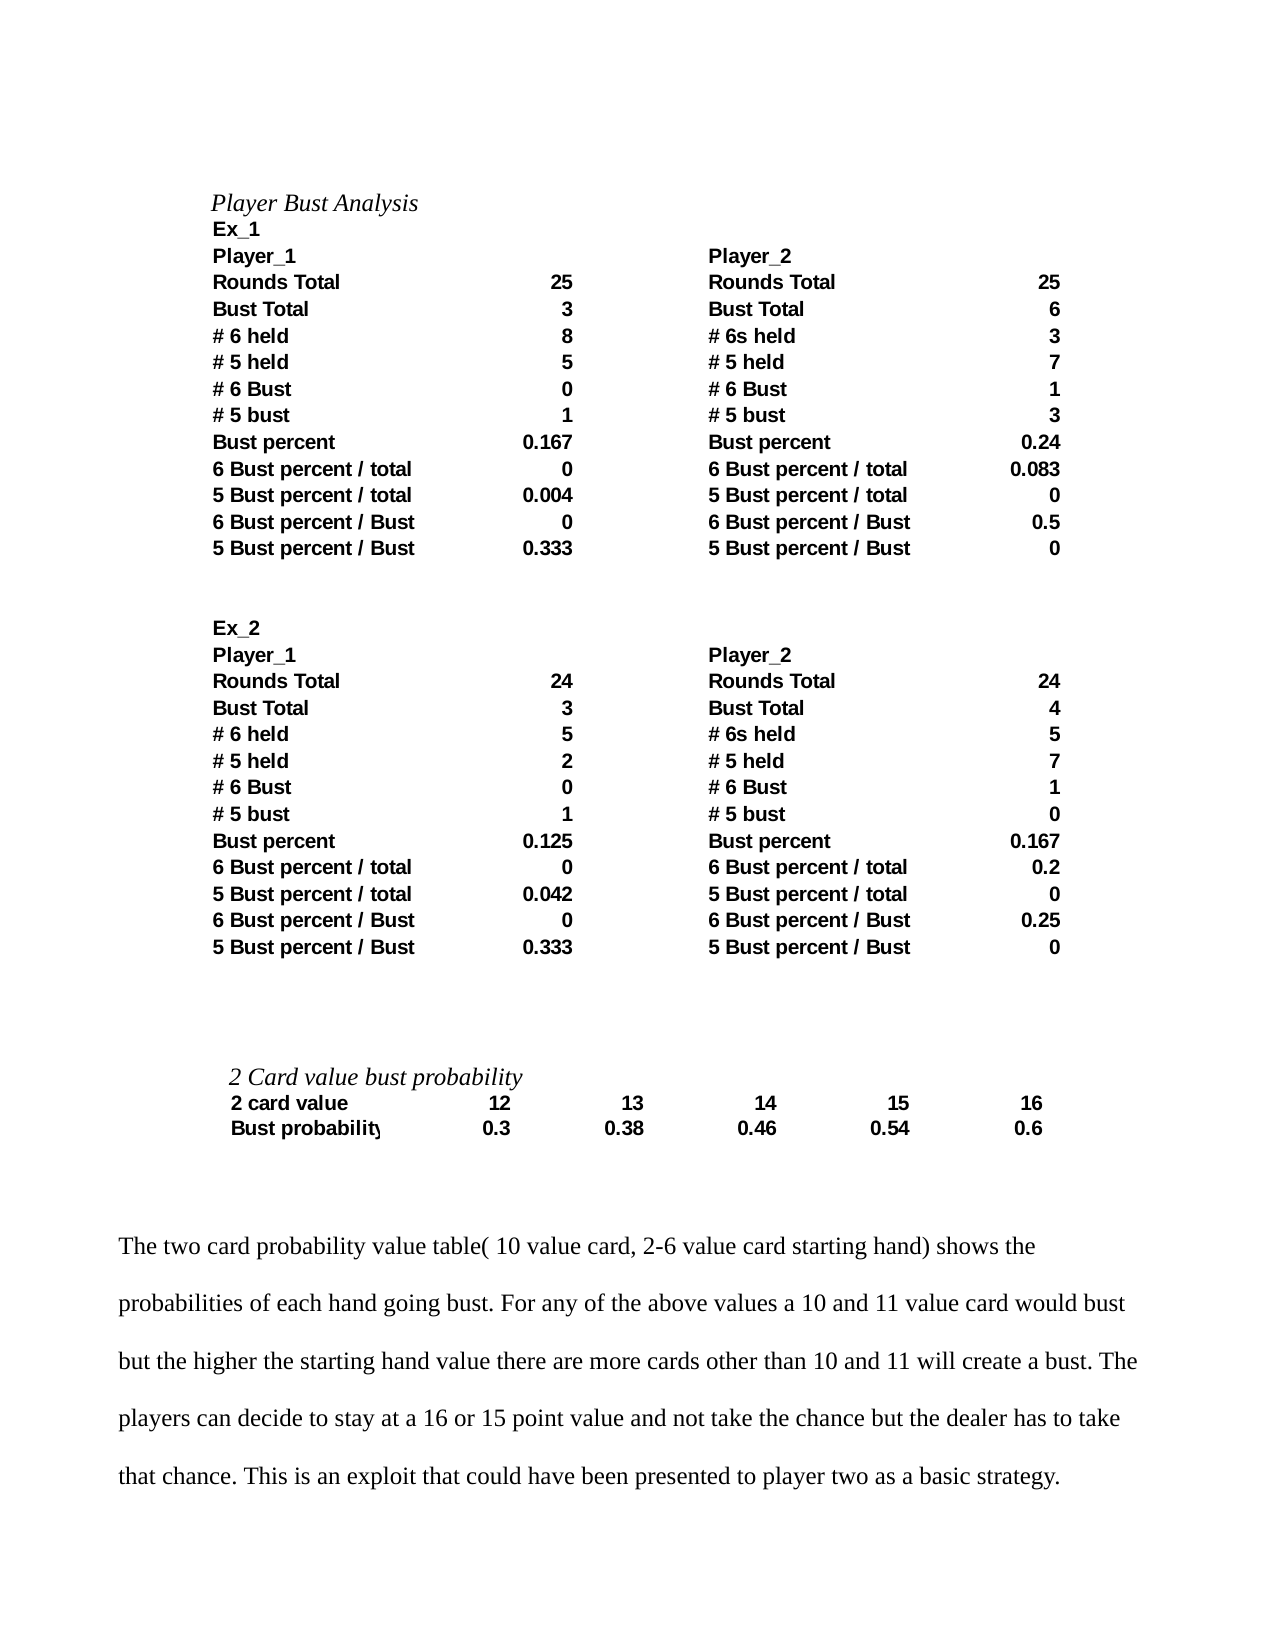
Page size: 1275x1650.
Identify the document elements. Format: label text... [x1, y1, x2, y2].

text Player Bust Analysis [211, 188, 1064, 964]
text The two card probability value table( 10 value card, 2-6 value card starting hand) shows the probabilities of each hand going bust. For any of the above values a 10 and 11 value card would bust but the higher the starting hand value there are more cards other than 10 and 11 will create a bust. The players can decide to stay at a 16 or 15 point value and not take the chance but the dealer has to take that chance. This is an exploit that could have been presented to player two as a basic strategy. [118, 1231, 1157, 1489]
text 2 Card value bust probability [229, 1062, 1046, 1144]
